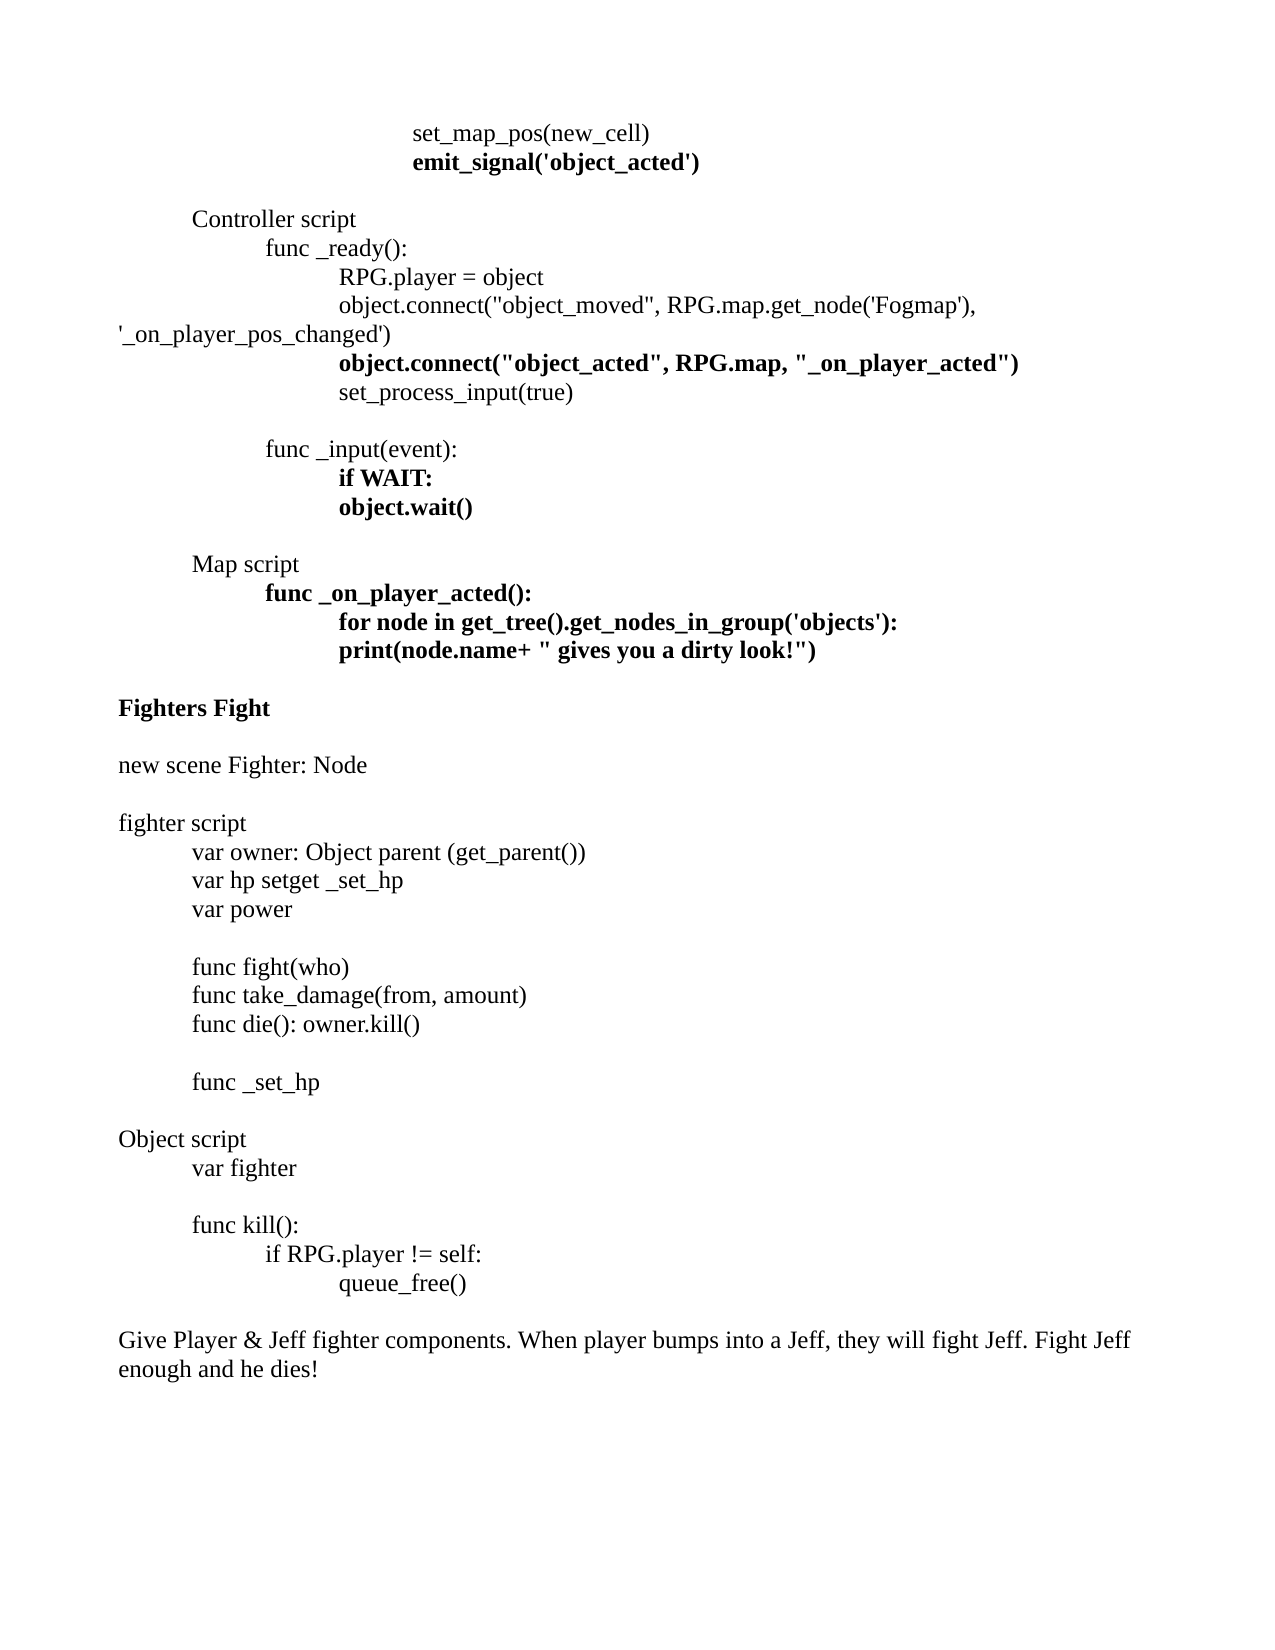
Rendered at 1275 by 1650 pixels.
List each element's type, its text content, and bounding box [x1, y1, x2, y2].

text Controller script [118, 204, 1157, 233]
text Object script [118, 1124, 1157, 1153]
text func fight(who) [118, 952, 1157, 981]
text Map script [118, 549, 1157, 578]
text var power [118, 894, 1157, 923]
text func _input(event): [118, 434, 1157, 463]
text Fighters Fight [118, 693, 1157, 722]
text set_map_pos(new_cell) emit_signal('object_acted') [118, 118, 1157, 176]
text if WAIT: object.wait() [118, 463, 1157, 521]
text fighter script [118, 808, 1157, 837]
text func _ready(): RPG.player = object object.connect("object_moved", RPG.map.get_node('Fogmap'), '_on_player_pos_changed') object.connect("object_acted", RPG.map, "_on_player_acted") set_process_input(true) [118, 233, 1157, 406]
text new scene Fighter: Node [118, 751, 1157, 779]
text func take_damage(from, amount) [118, 981, 1157, 1009]
text var hp setget _set_hp [118, 866, 1157, 894]
text func _on_player_acted(): for node in get_tree().get_nodes_in_group('objects'): print(node.name+ " gives you a dirty look!") [118, 578, 1157, 664]
text func _set_hp [118, 1067, 1157, 1096]
text var owner: Object parent (get_parent()) [118, 837, 1157, 866]
text func kill(): if RPG.player != self: queue_free() [118, 1211, 1157, 1297]
text Give Player & Jeff fighter components. When player bumps into a Jeff, they will fight Jeff. Fight Jeff enough and he dies! [118, 1326, 1157, 1383]
text func die(): owner.kill() [118, 1009, 1157, 1038]
text var fighter [118, 1153, 1157, 1182]
